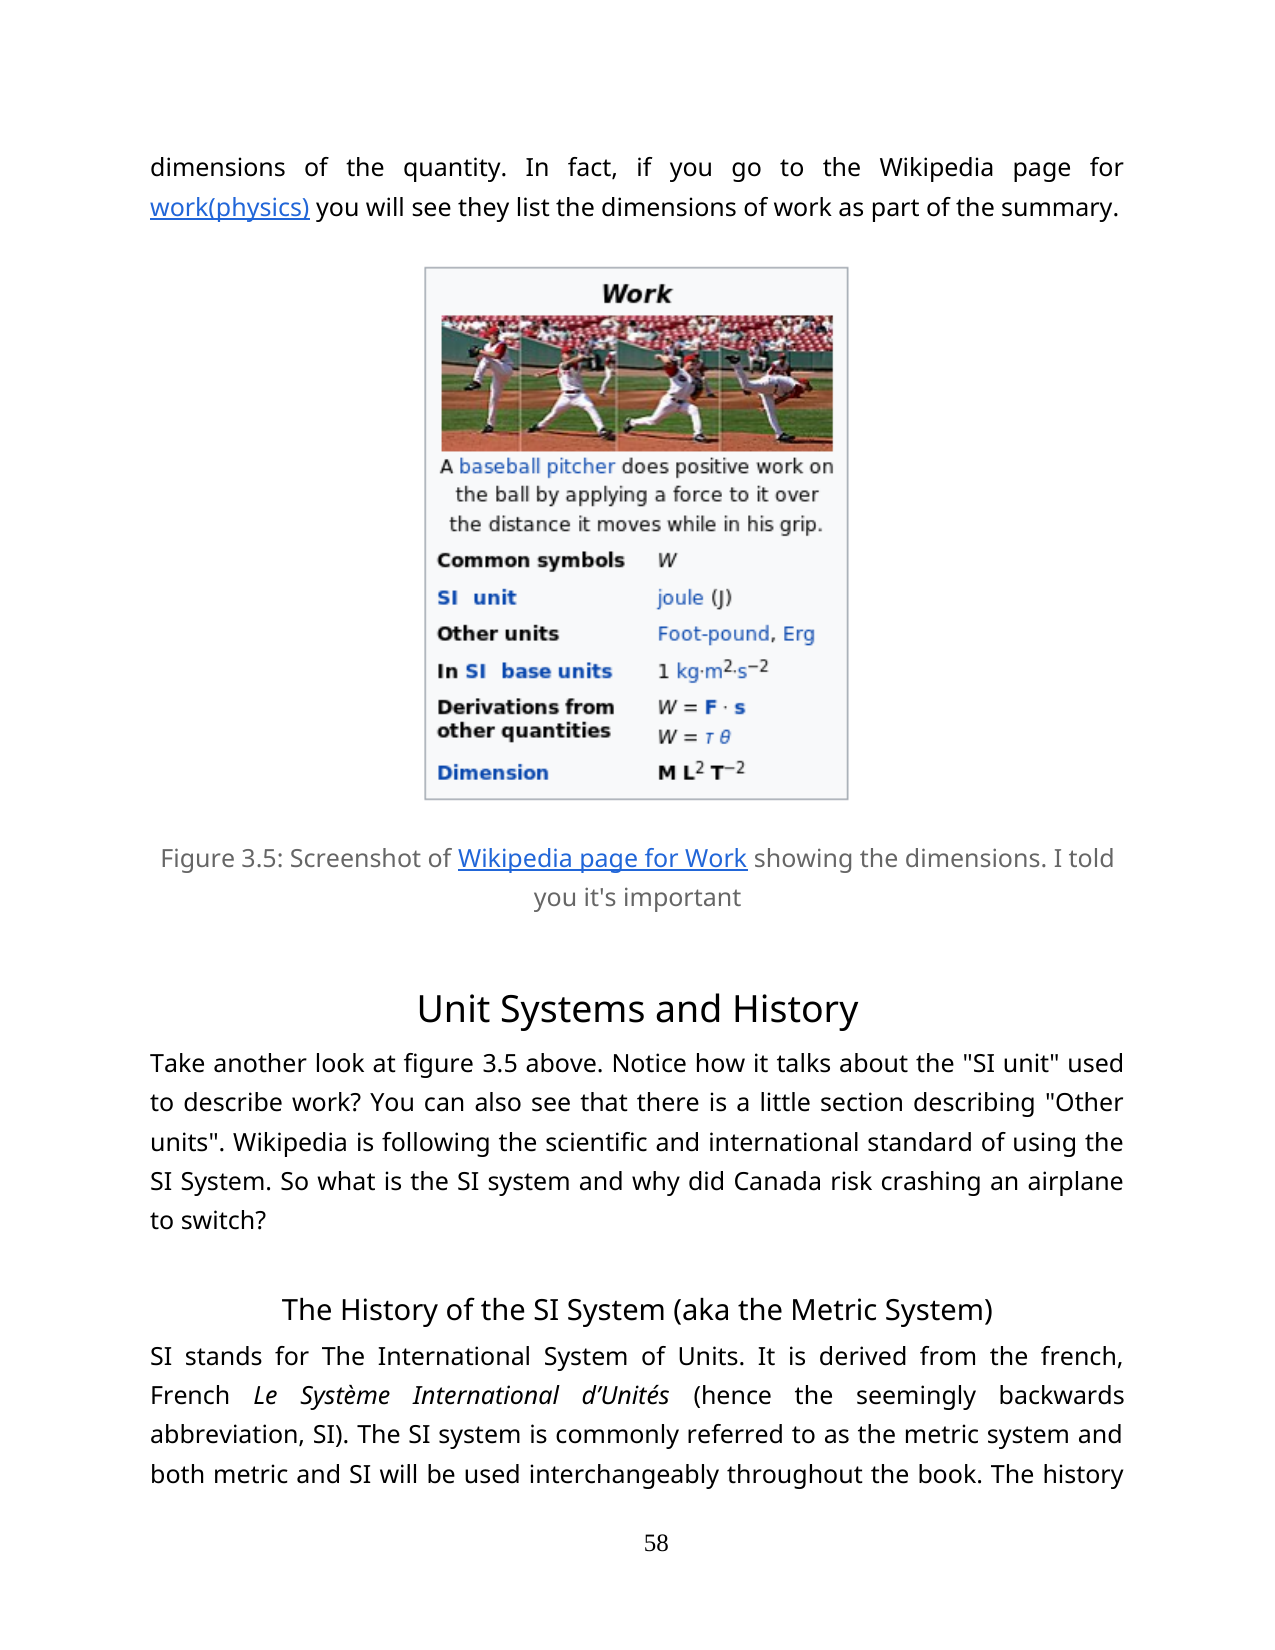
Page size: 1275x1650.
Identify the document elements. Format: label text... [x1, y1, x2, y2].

text SI stands for The International System of Units. It is derived from the french, French Le Système International d’Unités (hence the seemingly backwards abbreviation, SI). The SI system is commonly referred to as the metric system and both metric and SI will be used interchangeably throughout the book. The history [150, 1339, 1125, 1490]
subtitle Unit Systems and History [150, 982, 1125, 1033]
text dimensions of the quantity. In fact, if you go to the Wikipedia page for work(physics) you will see they list the dimensions of work as part of the summary. [150, 150, 1125, 223]
text Take another look at figure 3.5 above. Notice how it talks about the "SI unit" used to describe work? You can also see that there is a little section describing "Other units". Wikipedia is following the scientific and international standard of using the SI System. So what is the SI system and why did Canada risk crashing an airplane to switch? [150, 1046, 1125, 1237]
picture [420, 261, 855, 805]
subtitle The History of the SI System (aka the Metric System) [150, 1289, 1125, 1329]
text Figure 3.5: Screenshot of Wikipedia page for Work showing the dimensions. I told you it's important [150, 841, 1125, 914]
